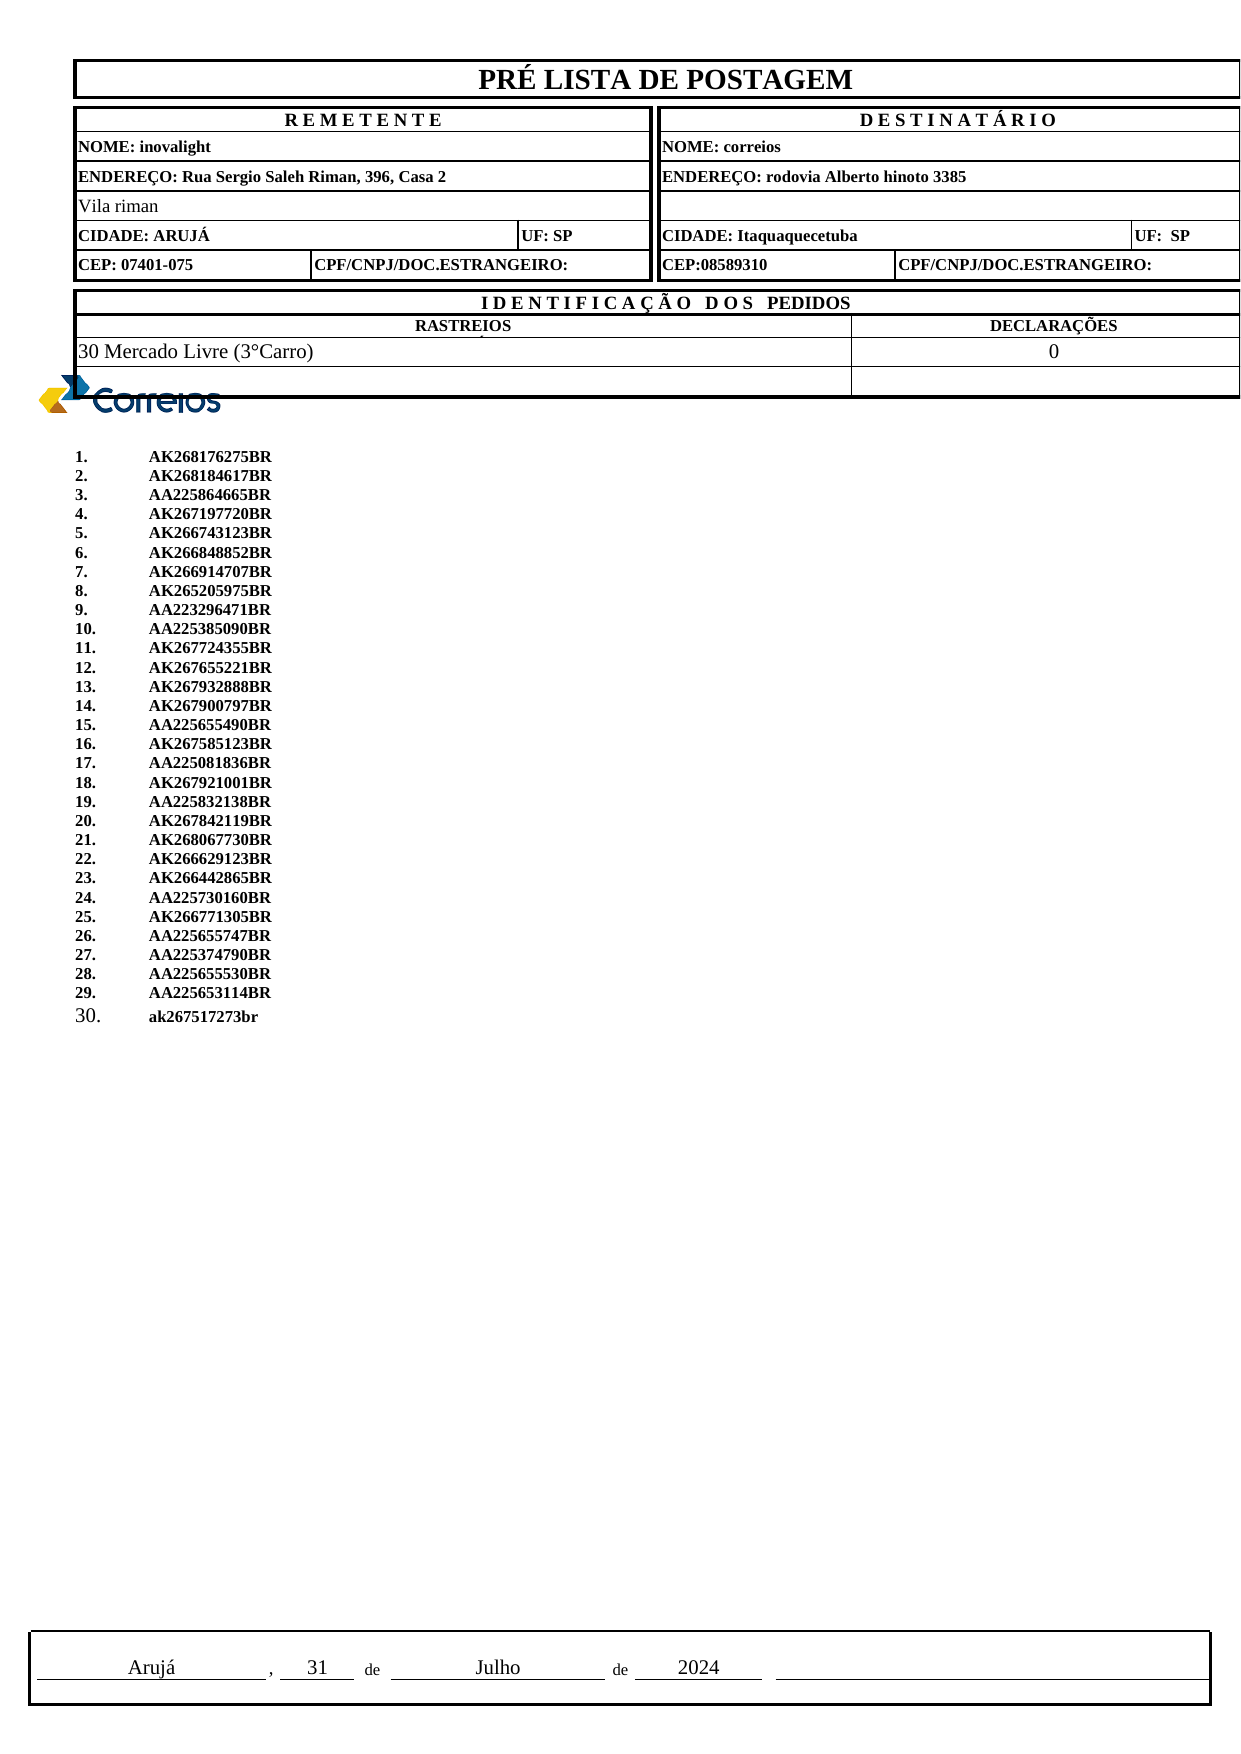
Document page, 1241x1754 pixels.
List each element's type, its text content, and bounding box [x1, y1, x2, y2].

list ak267517273br [75, 1002, 329, 1027]
list AA225832138BR [75, 792, 329, 811]
list AK267655221BR [75, 657, 329, 677]
list AK266629123BR [75, 849, 329, 868]
list AK268184617BR [75, 466, 329, 485]
list AA225730160BR [75, 887, 329, 907]
list AA225864665BR [75, 485, 329, 504]
list AK266743123BR [75, 523, 329, 542]
list AA225655490BR [75, 715, 329, 734]
list AK267197720BR [75, 504, 329, 523]
list AK267932888BR [75, 677, 329, 696]
list AA225655530BR [75, 964, 329, 983]
list AK267842119BR [75, 811, 329, 830]
list AK267585123BR [75, 734, 329, 753]
list AK267900797BR [75, 696, 329, 715]
list AK266848852BR [75, 542, 329, 562]
list AA225374790BR [75, 945, 329, 964]
list AA225655747BR [75, 926, 329, 945]
list AK266442865BR [75, 868, 329, 887]
list AK266914707BR [75, 562, 329, 581]
list AK268067730BR [75, 830, 329, 849]
list AA225653114BR [75, 983, 329, 1002]
list AA225081836BR [75, 753, 329, 772]
list AK267724355BR [75, 638, 329, 657]
list AA223296471BR [75, 600, 329, 619]
list AK267921001BR [75, 772, 329, 792]
list AK268176275BR [75, 447, 329, 466]
list AK265205975BR [75, 581, 329, 600]
list AK266771305BR [75, 907, 329, 926]
list AA225385090BR [75, 619, 329, 638]
